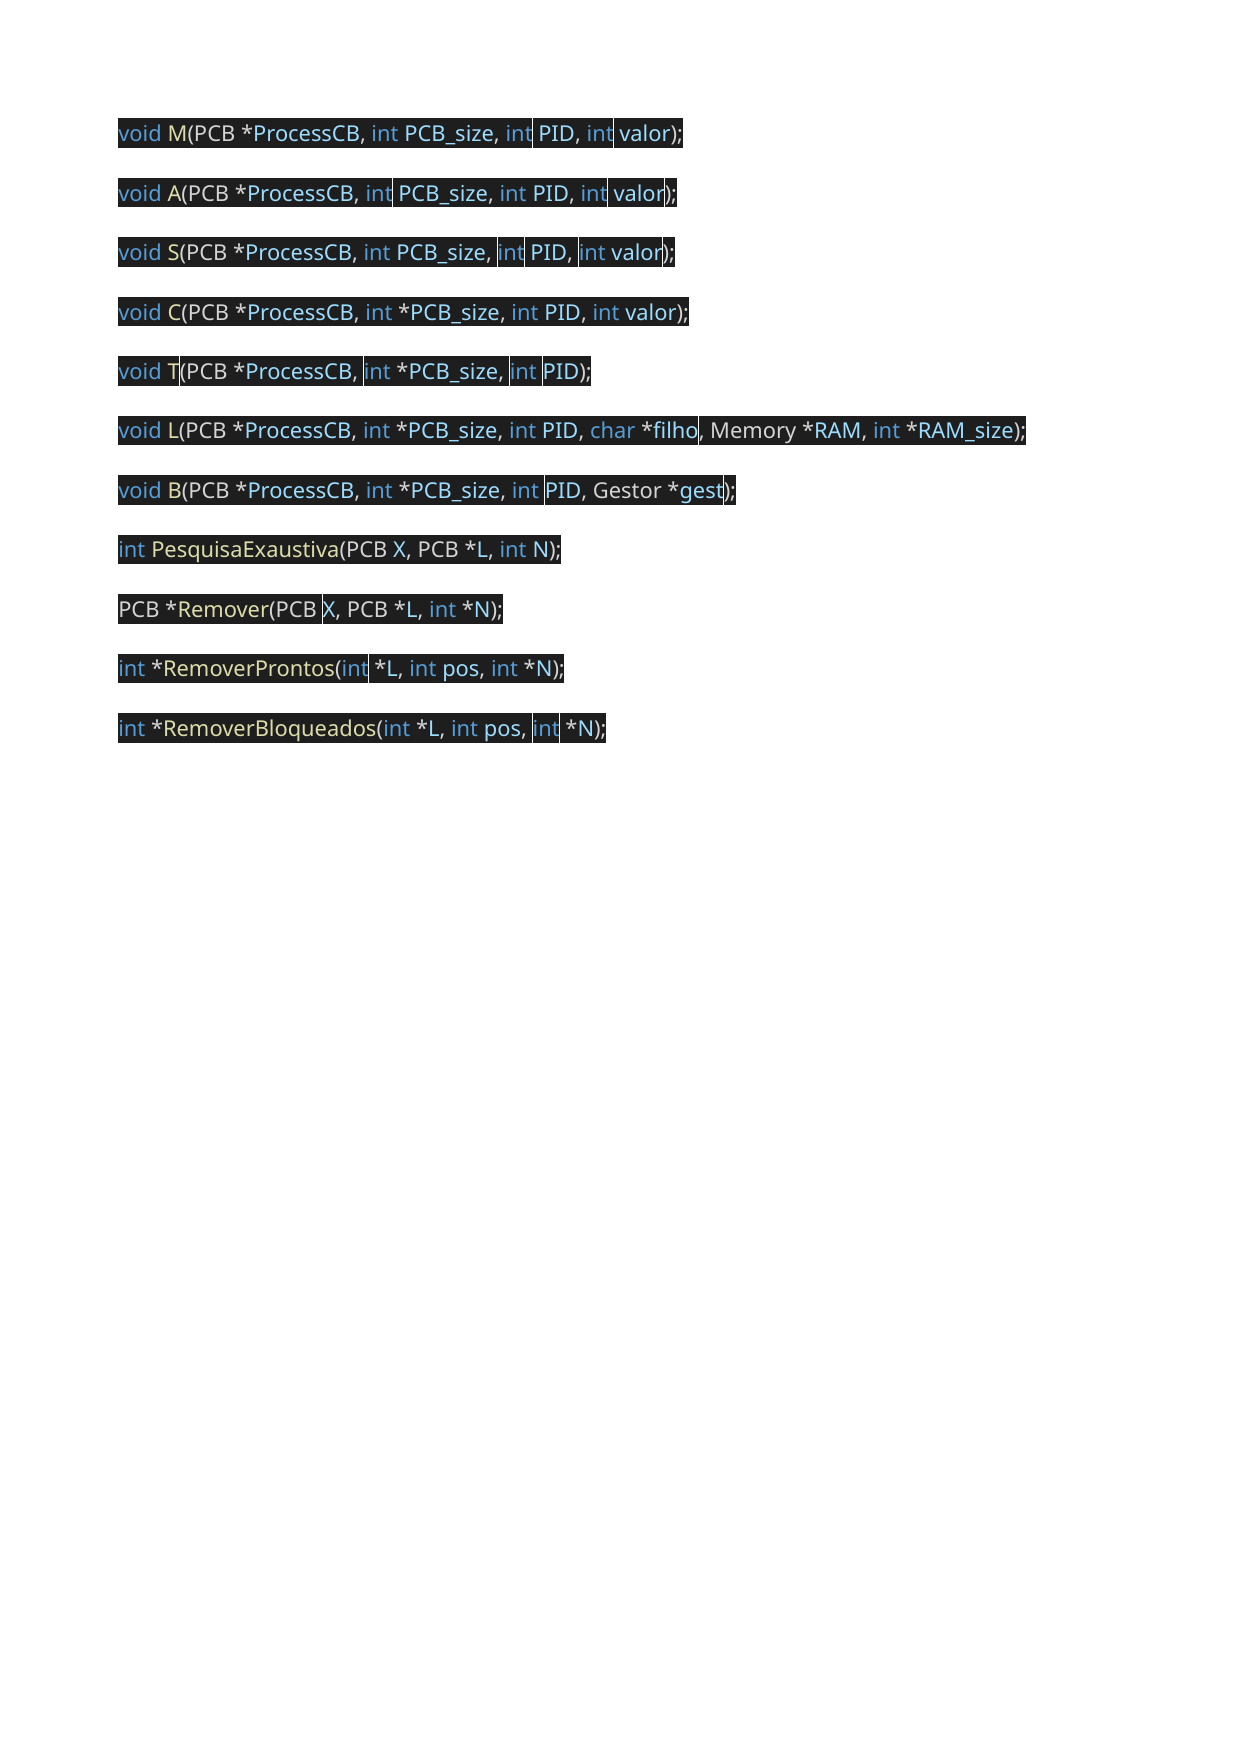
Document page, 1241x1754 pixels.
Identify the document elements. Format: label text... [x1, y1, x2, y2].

text int *RemoverProntos(int *L, int pos, int *N); [118, 653, 1122, 683]
text void S(PCB *ProcessCB, int PCB_size, int PID, int valor); [118, 237, 1122, 267]
text int *RemoverBloqueados(int *L, int pos, int *N); [118, 713, 1122, 743]
text void A(PCB *ProcessCB, int PCB_size, int PID, int valor); [118, 178, 1122, 207]
text void C(PCB *ProcessCB, int *PCB_size, int PID, int valor); [118, 297, 1122, 326]
text void M(PCB *ProcessCB, int PCB_size, int PID, int valor); [118, 118, 1122, 148]
text void L(PCB *ProcessCB, int *PCB_size, int PID, char *filho, Memory *RAM, int *RAM_size); [118, 416, 1122, 445]
text int PesquisaExaustiva(PCB X, PCB *L, int N); [118, 534, 1122, 564]
text void B(PCB *ProcessCB, int *PCB_size, int PID, Gestor *gest); [118, 475, 1122, 505]
text void T(PCB *ProcessCB, int *PCB_size, int PID); [118, 356, 1122, 386]
text PCB *Remover(PCB X, PCB *L, int *N); [118, 594, 1122, 624]
